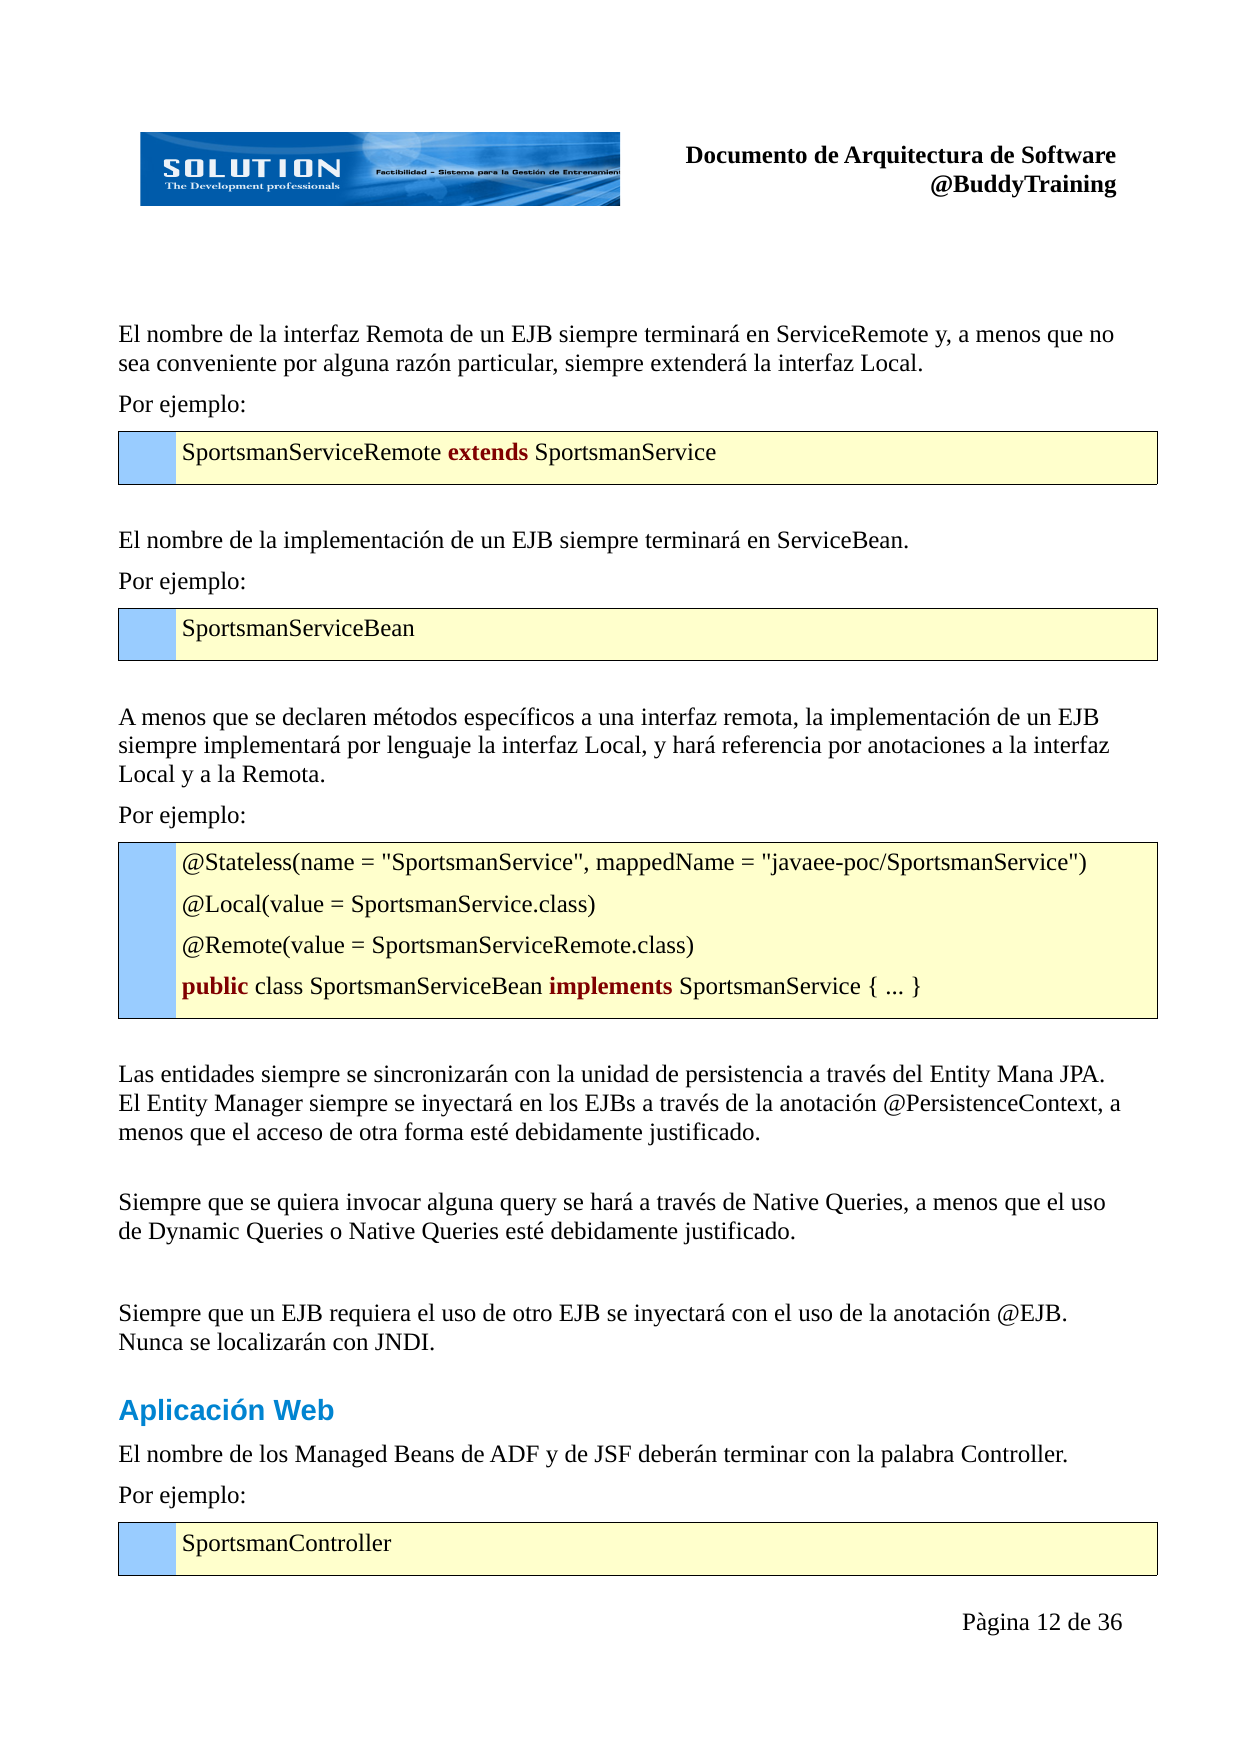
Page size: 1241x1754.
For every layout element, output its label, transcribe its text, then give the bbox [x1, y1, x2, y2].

table_header [119, 843, 176, 1018]
text Siempre que se quiera invocar alguna query se hará a través de Native Queries, a menos que el uso de Dynamic Queries o Native Queries esté debidamente justificado. [118, 1187, 1122, 1244]
text Por ejemplo: [118, 566, 1122, 595]
table_header SportsmanServiceBean [176, 609, 1157, 660]
text A menos que se declaren métodos específicos a una interfaz remota, la implementación de un EJB siempre implementará por lenguaje la interfaz Local, y hará referencia por anotaciones a la interfaz Local y a la Remota. [118, 702, 1122, 788]
text Por ejemplo: [118, 800, 1122, 829]
text Siempre que un EJB requiera el uso de otro EJB se inyectará con el uso de la anotación @EJB. Nunca se localizarán con JNDI. [118, 1298, 1122, 1356]
text El nombre de la interfaz Remota de un EJB siempre terminará en ServiceRemote y, a menos que no sea conveniente por alguna razón particular, siempre extenderá la interfaz Local. [118, 319, 1122, 377]
text El nombre de los Managed Beans de ADF y de JSF deberán terminar con la palabra Controller. [118, 1439, 1122, 1468]
text Por ejemplo: [118, 1481, 1122, 1509]
text El nombre de la implementación de un EJB siempre terminará en ServiceBean. [118, 525, 1122, 554]
text Por ejemplo: [118, 389, 1122, 418]
text Las entidades siempre se sincronizarán con la unidad de persistencia a través del Entity Mana JPA. El Entity Manager siempre se inyectará en los EJBs a través de la anotación @PersistenceContext, a menos que el acceso de otra forma esté debidamente justificado. [118, 1059, 1122, 1146]
table_header [119, 609, 176, 660]
table_header @Stateless(name = "SportsmanService", mappedName = "javaee-poc/SportsmanService") @Local(value = SportsmanService.class) @Remote(value = SportsmanServiceRemote.class) public class SportsmanServiceBean implements SportsmanService { ... } [176, 843, 1157, 1018]
subtitle Aplicación Web [118, 1393, 1122, 1427]
table_header [119, 432, 176, 484]
table_header SportsmanServiceRemote extends SportsmanService [176, 432, 1157, 484]
table_header SportsmanController [176, 1523, 1157, 1575]
picture [140, 132, 621, 206]
table_header [119, 1523, 176, 1575]
